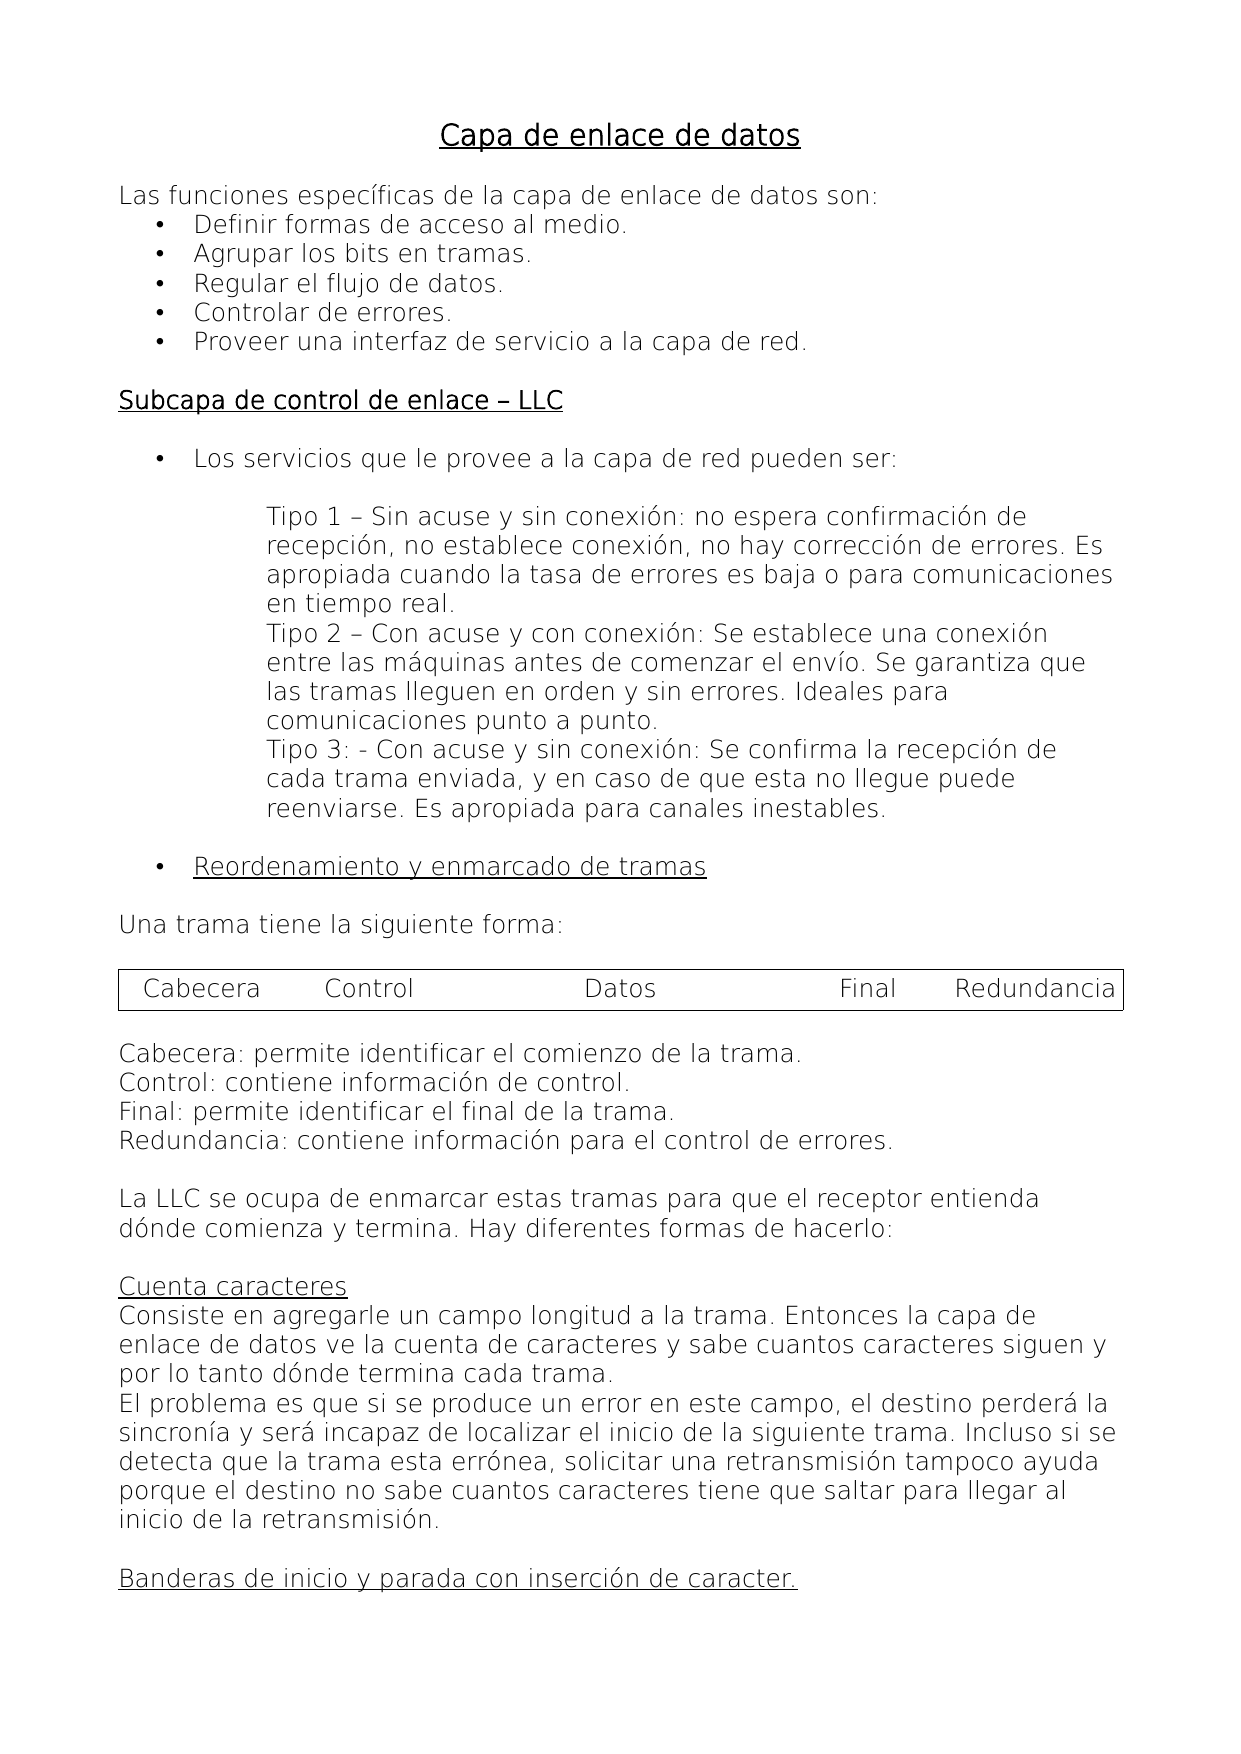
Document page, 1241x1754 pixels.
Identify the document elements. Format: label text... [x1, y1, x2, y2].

table_header Cabecera [119, 970, 285, 1009]
list Proveer una interfaz de servicio a la capa de red. [156, 327, 1122, 356]
list Tipo 1 – Sin acuse y sin conexión: no espera confirmación de recepción, no establece conexión, no hay corrección de errores. Es apropiada cuando la tasa de errores es baja o para comunicaciones en tiempo real. [228, 502, 1122, 619]
table_header Control [285, 970, 453, 1009]
text Final: permite identificar el final de la trama. [118, 1097, 1122, 1126]
list Definir formas de acceso al medio. [156, 210, 1122, 239]
text Banderas de inicio y parada con inserción de caracter. [118, 1564, 1122, 1593]
list Regular el flujo de datos. [156, 269, 1122, 298]
list Los servicios que le provee a la capa de red pueden ser: [156, 444, 1122, 473]
list Agrupar los bits en tramas. [156, 239, 1122, 269]
list Tipo 2 – Con acuse y con conexión: Se establece una conexión entre las máquinas antes de comenzar el envío. Se garantiza que las tramas lleguen en orden y sin errores. Ideales para comunicaciones punto a punto. [228, 619, 1122, 735]
text Subcapa de control de enlace – LLC [118, 385, 1122, 414]
text Capa de enlace de datos [118, 118, 1122, 152]
list Tipo 3: - Con acuse y sin conexión: Se confirma la recepción de cada trama enviada, y en caso de que esta no llegue puede reenviarse. Es apropiada para canales inestables. [228, 735, 1122, 823]
text El problema es que si se produce un error en este campo, el destino perderá la sincronía y será incapaz de localizar el inicio de la siguiente trama. Incluso si se detecta que la trama esta errónea, solicitar una retransmisión tampoco ayuda porque el destino no sabe cuantos caracteres tiene que saltar para llegar al inicio de la retransmisión. [118, 1389, 1122, 1534]
text La LLC se ocupa de enmarcar estas tramas para que el receptor entienda dónde comienza y termina. Hay diferentes formas de hacerlo: [118, 1184, 1122, 1243]
text Una trama tiene la siguiente forma: [118, 910, 1122, 939]
table_header Redundancia [948, 970, 1123, 1009]
table_header Datos [453, 970, 787, 1009]
text Las funciones específicas de la capa de enlace de datos son: [118, 181, 1122, 210]
table_header Final [788, 970, 948, 1009]
text Cabecera: permite identificar el comienzo de la trama. [118, 1039, 1122, 1068]
list Reordenamiento y enmarcado de tramas [156, 852, 1122, 881]
text Cuenta caracteres [118, 1272, 1122, 1301]
list Controlar de errores. [156, 298, 1122, 327]
text Redundancia: contiene información para el control de errores. [118, 1126, 1122, 1155]
text Control: contiene información de control. [118, 1068, 1122, 1097]
text Consiste en agregarle un campo longitud a la trama. Entonces la capa de enlace de datos ve la cuenta de caracteres y sabe cuantos caracteres siguen y por lo tanto dónde termina cada trama. [118, 1301, 1122, 1389]
